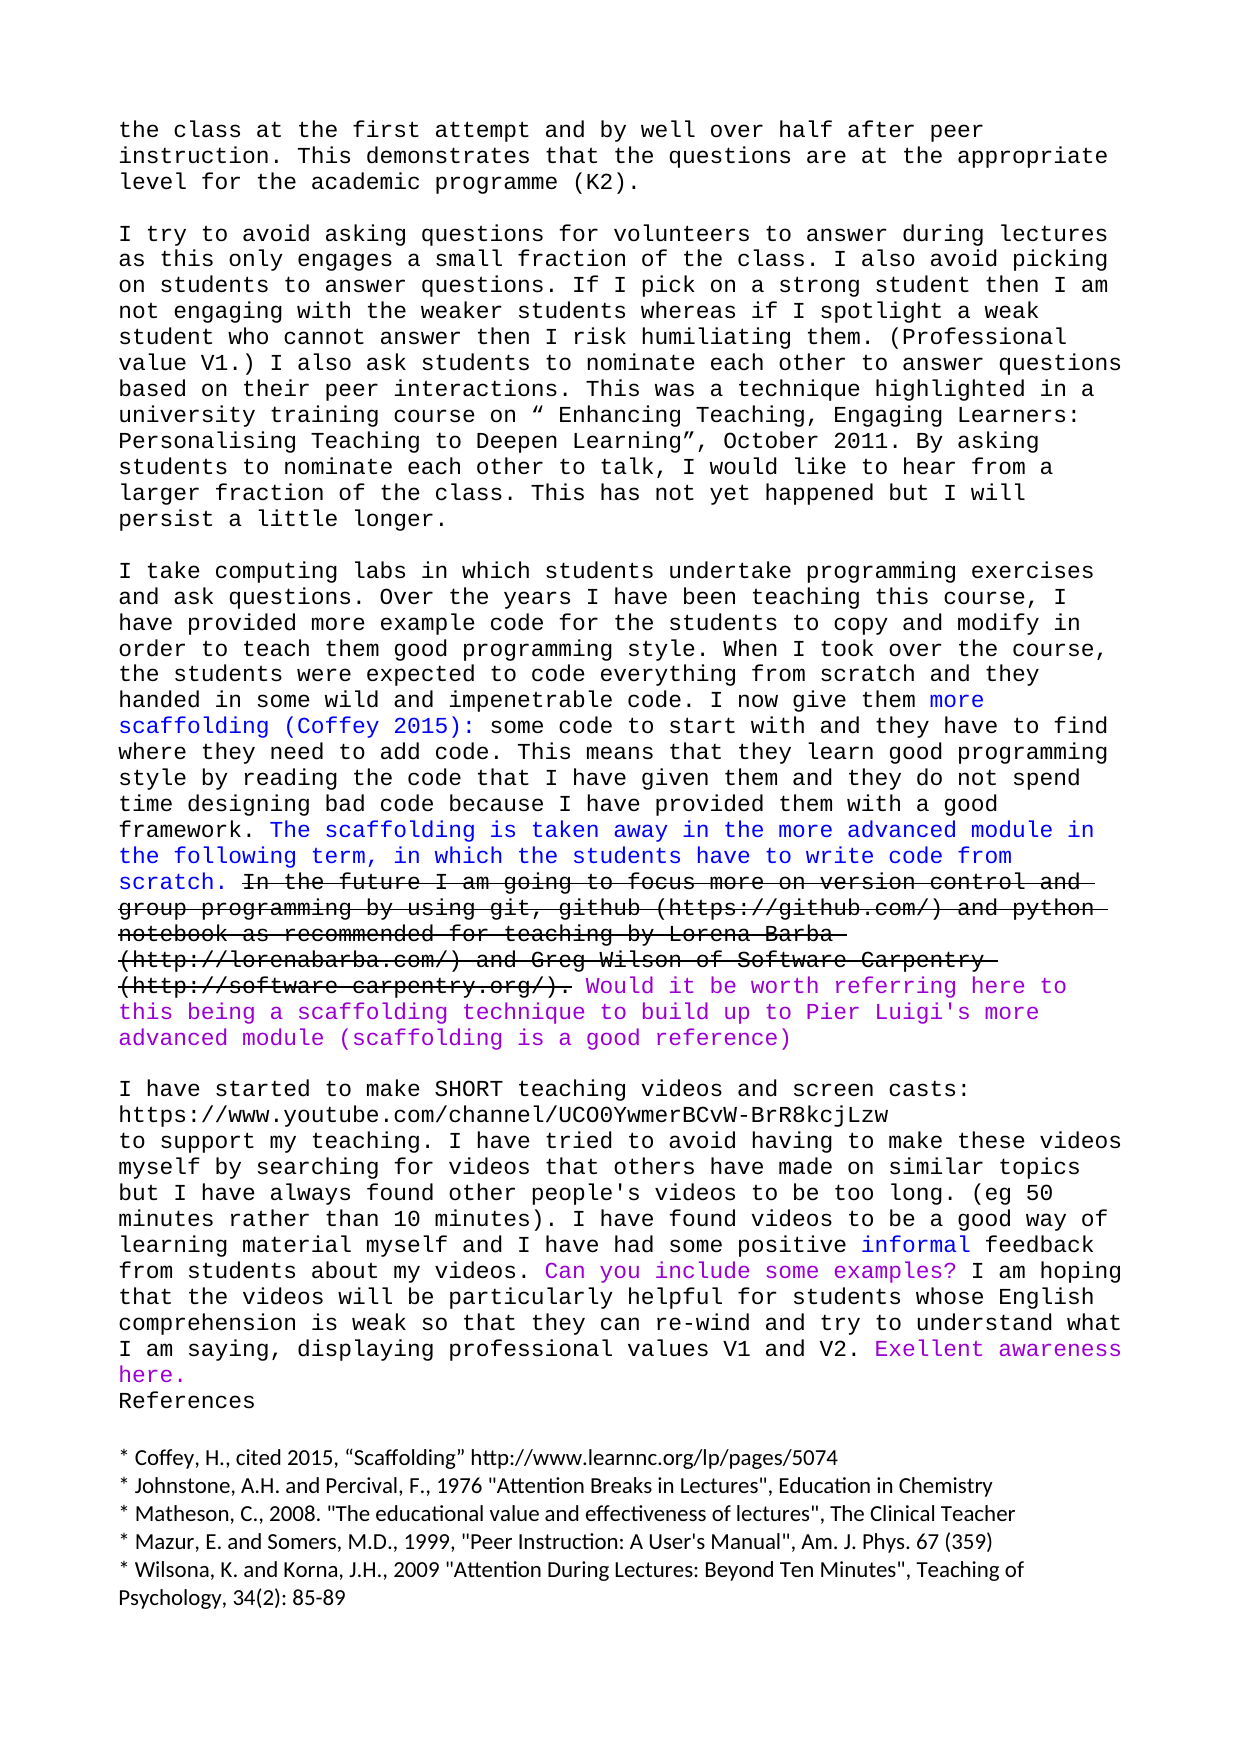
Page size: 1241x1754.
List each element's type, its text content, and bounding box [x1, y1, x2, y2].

text I try to avoid asking questions for volunteers to answer during lectures as this only engages a small fraction of the class. I also avoid picking on students to answer questions. If I pick on a strong student then I am not engaging with the weaker students whereas if I spotlight a weak student who cannot answer then I risk humiliating them. (Professional value V1.) I also ask students to nominate each other to answer questions based on their peer interactions. This was a technique highlighted in a university training course on “ Enhancing Teaching, Engaging Learners: Personalising Teaching to Deepen Learning”, October 2011. By asking students to nominate each other to talk, I would like to hear from a larger fraction of the class. This has not yet happened but I will persist a little longer. [118, 222, 1122, 533]
text to support my teaching. I have tried to avoid having to make these videos myself by searching for videos that others have made on similar topics but I have always found other people's videos to be too long. (eg 50 minutes rather than 10 minutes). I have found videos to be a good way of learning material myself and I have had some positive informal feedback from students about my videos. Can you include some examples? I am hoping that the videos will be particularly helpful for students whose English comprehension is weak so that they can re-wind and try to understand what I am saying, displaying professional values V1 and V2. Exellent awareness here. [118, 1130, 1122, 1389]
text * Matheson, C., 2008. "The educational value and effectiveness of lectures", The Clinical Teacher [118, 1499, 1122, 1527]
text https://www.youtube.com/channel/UCO0YwmerBCvW-BrR8kcjLzw [118, 1104, 1122, 1130]
text * Coffey, H., cited 2015, “Scaffolding” http://www.learnnc.org/lp/pages/5074 [118, 1443, 1122, 1471]
text * Johnstone, A.H. and Percival, F., 1976 "Attention Breaks in Lectures", Education in Chemistry [118, 1471, 1122, 1499]
text I take computing labs in which students undertake programming exercises and ask questions. Over the years I have been teaching this course, I have provided more example code for the students to copy and modify in order to teach them good programming style. When I took over the course, the students were expected to code everything from scratch and they handed in some wild and impenetrable code. I now give them more scaffolding (Coffey 2015): some code to start with and they have to find where they need to add code. This means that they learn good programming style by reading the code that I have given them and they do not spend time designing bad code because I have provided them with a good framework. The scaffolding is taken away in the more advanced module in the following term, in which the students have to write code from scratch. In the future I am going to focus more on version control and group programming by using git, github (https://github.com/) and python notebook as recommended for teaching by Lorena Barba (http://lorenabarba.com/) and Greg Wilson of Software Carpentry (http://software-carpentry.org/). Would it be worth referring here to this being a scaffolding technique to build up to Pier Luigi's more advanced module (scaffolding is a good reference) [118, 559, 1122, 1052]
text the class at the first attempt and by well over half after peer instruction. This demonstrates that the questions are at the appropriate level for the academic programme (K2). [118, 118, 1122, 196]
text I have started to make SHORT teaching videos and screen casts: [118, 1078, 1122, 1104]
text * Mazur, E. and Somers, M.D., 1999, "Peer Instruction: A User's Manual", Am. J. Phys. 67 (359) [118, 1527, 1122, 1555]
text References [118, 1389, 1122, 1415]
text * Wilsona, K. and Korna, J.H., 2009 "Attention During Lectures: Beyond Ten Minutes", Teaching of Psychology, 34(2): 85-89 [118, 1555, 1122, 1611]
